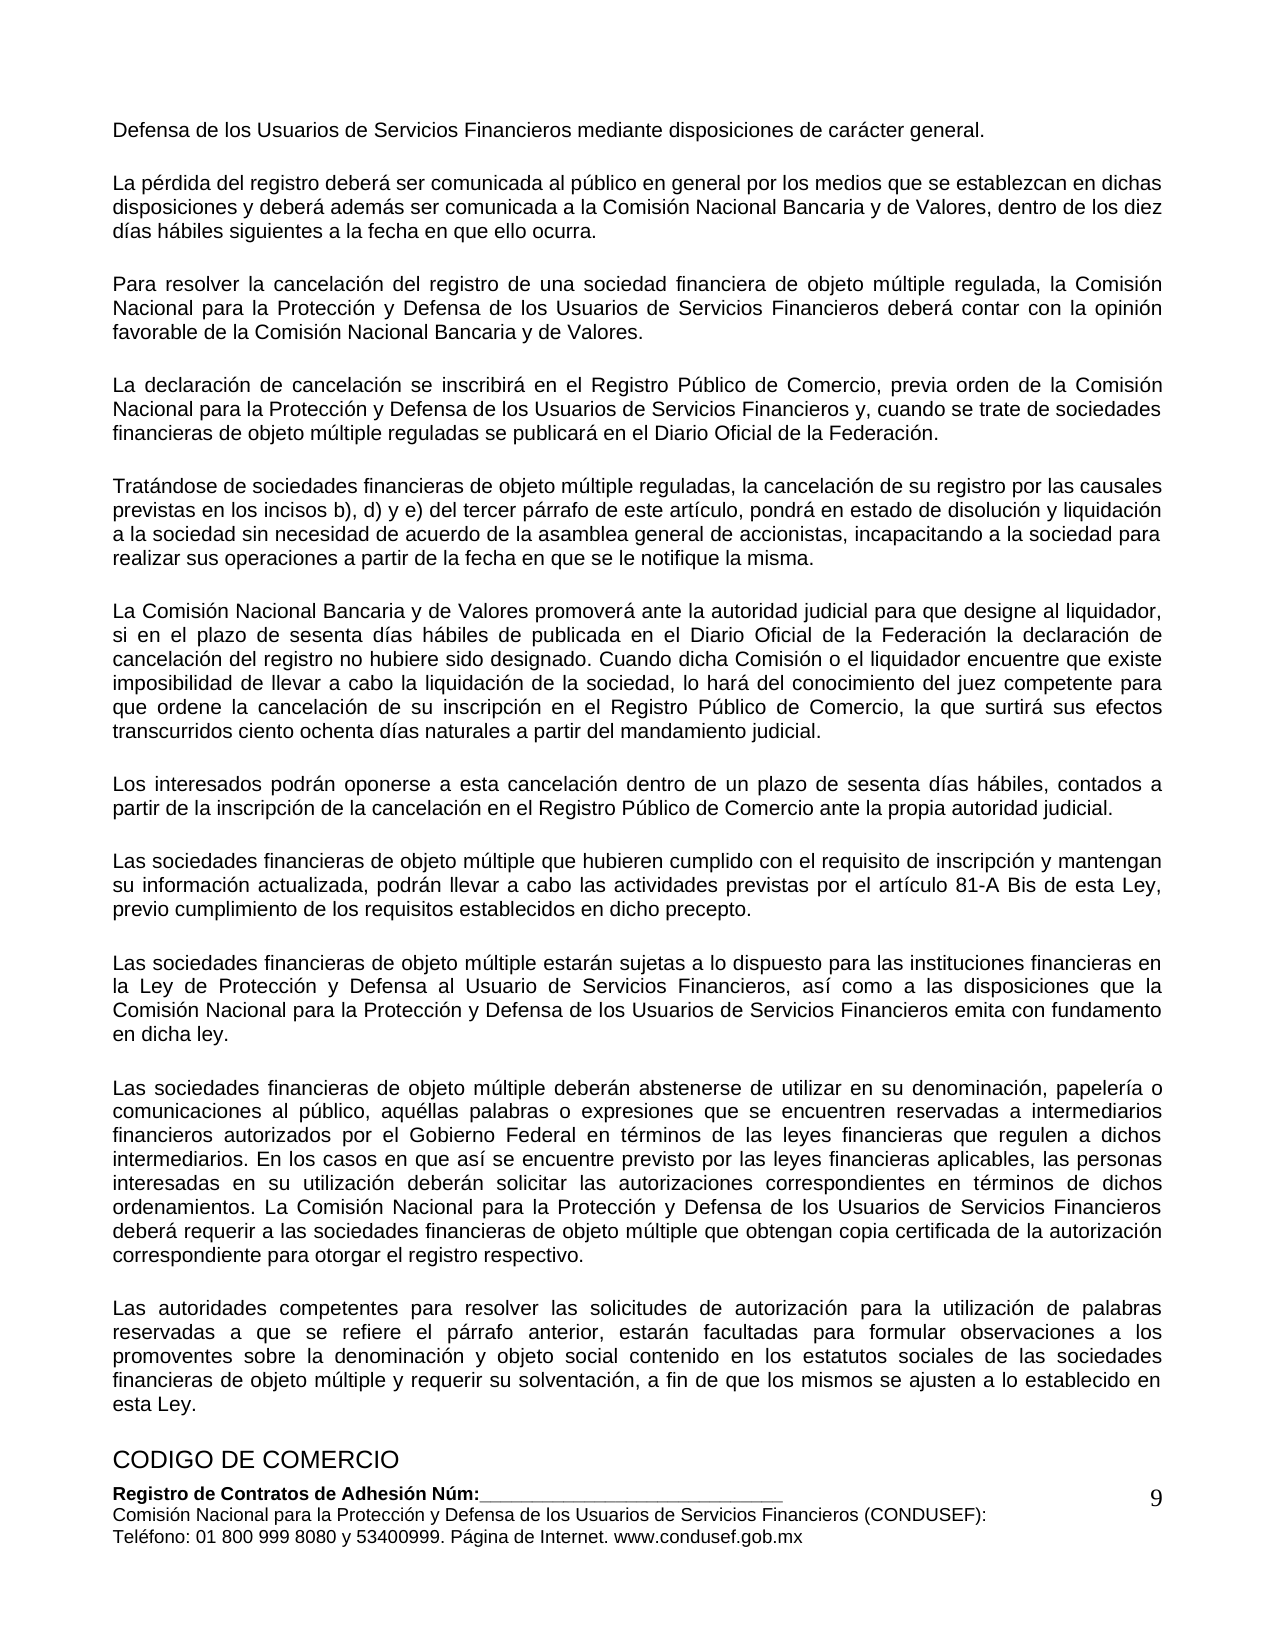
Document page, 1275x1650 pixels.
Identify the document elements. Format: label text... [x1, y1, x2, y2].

text Tratándose de sociedades financieras de objeto múltiple reguladas, la cancelación de su registro por las causales previstas en los incisos b), d) y e) del tercer párrafo de este artículo, pondrá en estado de disolución y liquidación a la sociedad sin necesidad de acuerdo de la asamblea general de accionistas, incapacitando a la sociedad para realizar sus operaciones a partir de la fecha en que se le notifique la misma. [112, 474, 1163, 570]
text Para resolver la cancelación del registro de una sociedad financiera de objeto múltiple regulada, la Comisión Nacional para la Protección y Defensa de los Usuarios de Servicios Financieros deberá contar con la opinión favorable de la Comisión Nacional Bancaria y de Valores. [112, 272, 1163, 344]
text La pérdida del registro deberá ser comunicada al público en general por los medios que se establezcan en dichas disposiciones y deberá además ser comunicada a la Comisión Nacional Bancaria y de Valores, dentro de los diez días hábiles siguientes a la fecha en que ello ocurra. [112, 171, 1163, 243]
text Las sociedades financieras de objeto múltiple que hubieren cumplido con el requisito de inscripción y mantengan su información actualizada, podrán llevar a cabo las actividades previstas por el artículo 81-A Bis de esta Ley, previo cumplimiento de los requisitos establecidos en dicho precepto. [112, 849, 1163, 921]
text Los interesados podrán oponerse a esta cancelación dentro de un plazo de sesenta días hábiles, contados a partir de la inscripción de la cancelación en el Registro Público de Comercio ante la propia autoridad judicial. [112, 772, 1163, 820]
text Las autoridades competentes para resolver las solicitudes de autorización para la utilización de palabras reservadas a que se refiere el párrafo anterior, estarán facultadas para formular observaciones a los promoventes sobre la denominación y objeto social contenido en los estatutos sociales de las sociedades financieras de objeto múltiple y requerir su solventación, a fin de que los mismos se ajusten a lo establecido en esta Ley. [112, 1296, 1163, 1416]
text CODIGO DE COMERCIO [112, 1445, 1163, 1474]
text Las sociedades financieras de objeto múltiple deberán abstenerse de utilizar en su denominación, papelería o comunicaciones al público, aquéllas palabras o expresiones que se encuentren reservadas a intermediarios financieros autorizados por el Gobierno Federal en términos de las leyes financieras que regulen a dichos intermediarios. En los casos en que así se encuentre previsto por las leyes financieras aplicables, las personas interesadas en su utilización deberán solicitar las autorizaciones correspondientes en términos de dichos ordenamientos. La Comisión Nacional para la Protección y Defensa de los Usuarios de Servicios Financieros deberá requerir a las sociedades financieras de objeto múltiple que obtengan copia certificada de la autorización correspondiente para otorgar el registro respectivo. [112, 1075, 1163, 1267]
text La Comisión Nacional Bancaria y de Valores promoverá ante la autoridad judicial para que designe al liquidador, si en el plazo de sesenta días hábiles de publicada en el Diario Oficial de la Federación la declaración de cancelación del registro no hubiere sido designado. Cuando dicha Comisión o el liquidador encuentre que existe imposibilidad de llevar a cabo la liquidación de la sociedad, lo hará del conocimiento del juez competente para que ordene la cancelación de su inscripción en el Registro Público de Comercio, la que surtirá sus efectos transcurridos ciento ochenta días naturales a partir del mandamiento judicial. [112, 599, 1163, 743]
text Defensa de los Usuarios de Servicios Financieros mediante disposiciones de carácter general. [112, 118, 1163, 142]
text Las sociedades financieras de objeto múltiple estarán sujetas a lo dispuesto para las instituciones financieras en la Ley de Protección y Defensa al Usuario de Servicios Financieros, así como a las disposiciones que la Comisión Nacional para la Protección y Defensa de los Usuarios de Servicios Financieros emita con fundamento en dicha ley. [112, 950, 1163, 1046]
text La declaración de cancelación se inscribirá en el Registro Público de Comercio, previa orden de la Comisión Nacional para la Protección y Defensa de los Usuarios de Servicios Financieros y, cuando se trate de sociedades financieras de objeto múltiple reguladas se publicará en el Diario Oficial de la Federación. [112, 373, 1163, 445]
